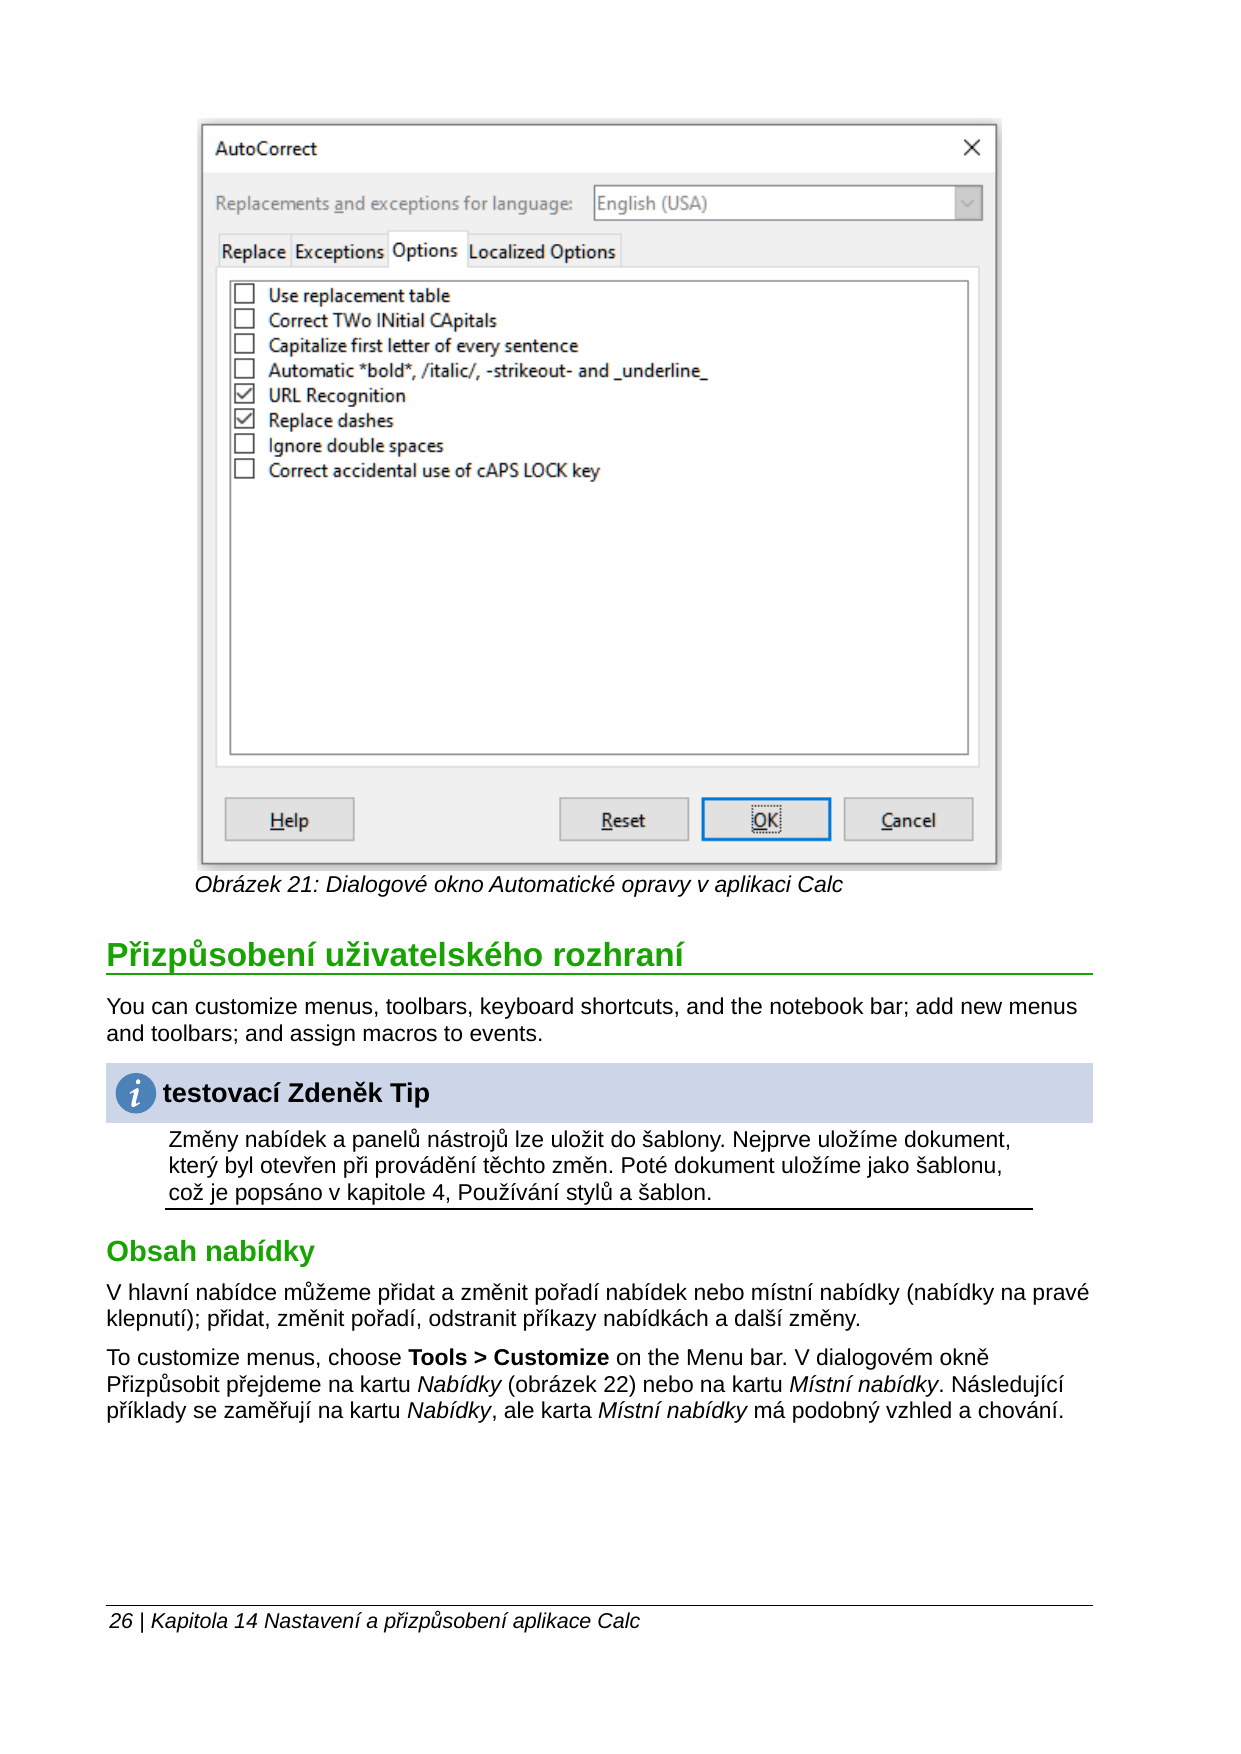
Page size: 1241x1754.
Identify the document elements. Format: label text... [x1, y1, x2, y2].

text You can customize menus, toolbars, keyboard shortcuts, and the notebook bar; add new menus and toolbars; and assign macros to events. [106, 993, 1093, 1046]
subtitle testovací Zdeněk Tip [106, 1063, 1093, 1123]
text Změny nabídek a panelů nástrojů lze uložit do šablony. Nejprve uložíme dokument, který byl otevřen při provádění těchto změn. Poté dokument uložíme jako šablonu, což je popsáno v kapitole 4, Používání stylů a šablon. [165, 1123, 1033, 1208]
subtitle Přizpůsobení uživatelského rozhraní [106, 935, 1093, 973]
text Obrázek 21: Dialogové okno Automatické opravy v aplikaci Calc [194, 118, 1004, 897]
subtitle Obsah nabídky [106, 1234, 1093, 1267]
picture [197, 118, 1002, 871]
list To customize menus, choose Tools > Customize on the Menu bar. V dialogovém okně Přizpůsobit přejdeme na kartu Nabídky (obrázek 22) nebo na kartu Místní nabídky. Následující příklady se zaměřují na kartu Nabídky, ale karta Místní nabídky má podobný vzhled a chování. [106, 1344, 1093, 1423]
text V hlavní nabídce můžeme přidat a změnit pořadí nabídek nebo místní nabídky (nabídky na pravé klepnutí); přidat, změnit pořadí, odstranit příkazy nabídkách a další změny. [106, 1279, 1093, 1332]
